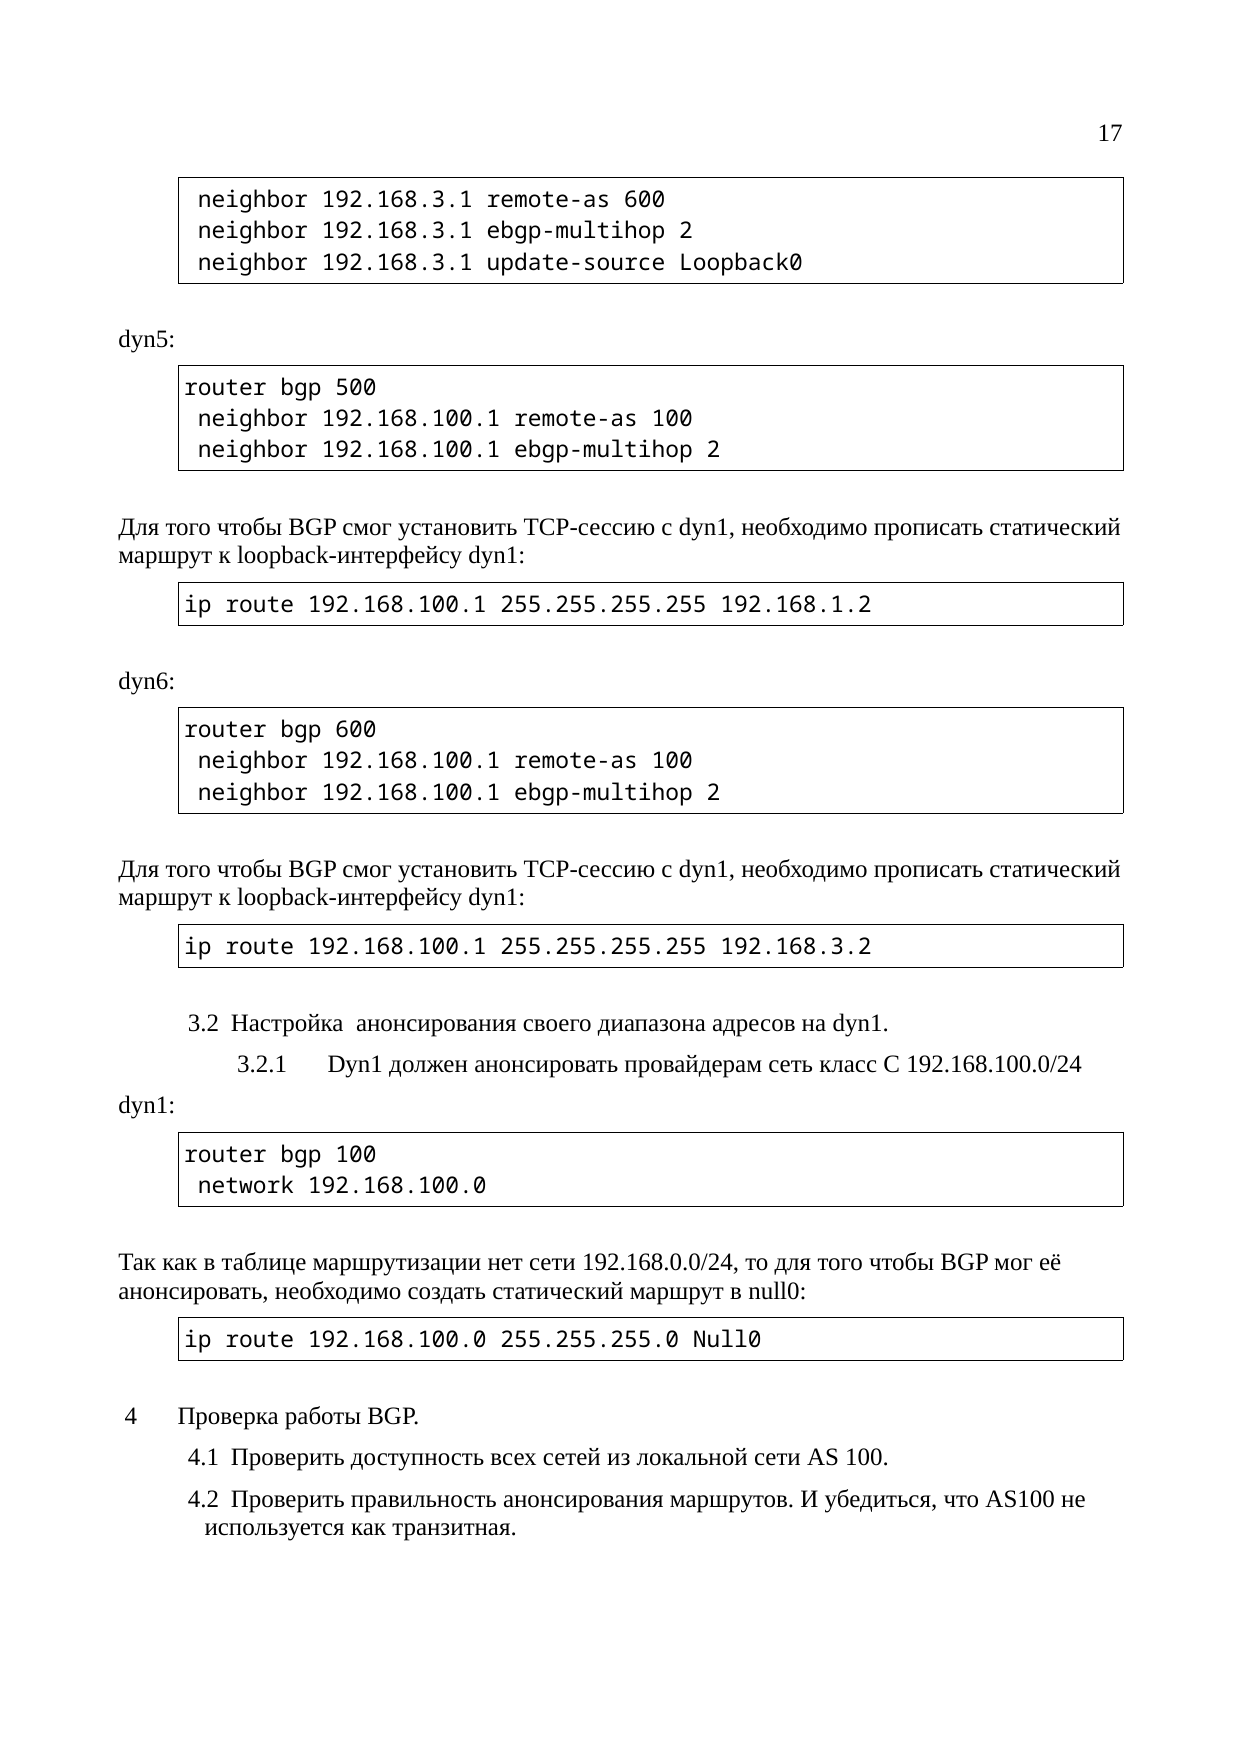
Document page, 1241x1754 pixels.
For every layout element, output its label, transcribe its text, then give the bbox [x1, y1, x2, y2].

list Проверить правильность анонсирования маршрутов. И убедиться, что AS100 не используется как транзитная. [181, 1484, 1122, 1541]
table_header router bgp 500 neighbor 192.168.100.1 remote-as 100 neighbor 192.168.100.1 ebgp-multihop 2 [179, 366, 1123, 470]
table_header ip route 192.168.100.1 255.255.255.255 192.168.1.2 [179, 583, 1123, 624]
table_header ip route 192.168.100.1 255.255.255.255 192.168.3.2 [179, 925, 1123, 967]
text Для того чтобы BGP смог установить TCP-сессию с dyn1, необходимо прописать статический маршрут к loopback-интерфейсу dyn1: [118, 512, 1122, 569]
list Проверить доступность всех сетей из локальной сети AS 100. [181, 1442, 1122, 1471]
table_header neighbor 192.168.3.1 remote-as 600 neighbor 192.168.3.1 ebgp-multihop 2 neighbor 192.168.3.1 update-source Loopback0 [179, 178, 1123, 282]
text dyn1: [118, 1090, 1122, 1119]
list Настройка анонсирования своего диапазона адресов на dyn1. [181, 1008, 1122, 1037]
table_header router bgp 100 network 192.168.100.0 [179, 1133, 1123, 1206]
table_header router bgp 600 neighbor 192.168.100.1 remote-as 100 neighbor 192.168.100.1 ebgp-multihop 2 [179, 708, 1123, 812]
table_header ip route 192.168.100.0 255.255.255.0 Null0 [179, 1318, 1123, 1360]
text dyn6: [118, 666, 1122, 694]
list Проверка работы BGP. [118, 1401, 1122, 1430]
text dyn5: [118, 324, 1122, 352]
text Для того чтобы BGP смог установить TCP-сессию с dyn1, необходимо прописать статический маршрут к loopback-интерфейсу dyn1: [118, 854, 1122, 911]
list Dyn1 должен анонсировать провайдерам сеть класс С 192.168.100.0/24 [231, 1049, 1122, 1078]
text Так как в таблице маршрутизации нет сети 192.168.0.0/24, то для того чтобы BGP мог её анонсировать, необходимо создать статический маршрут в null0: [118, 1247, 1122, 1304]
